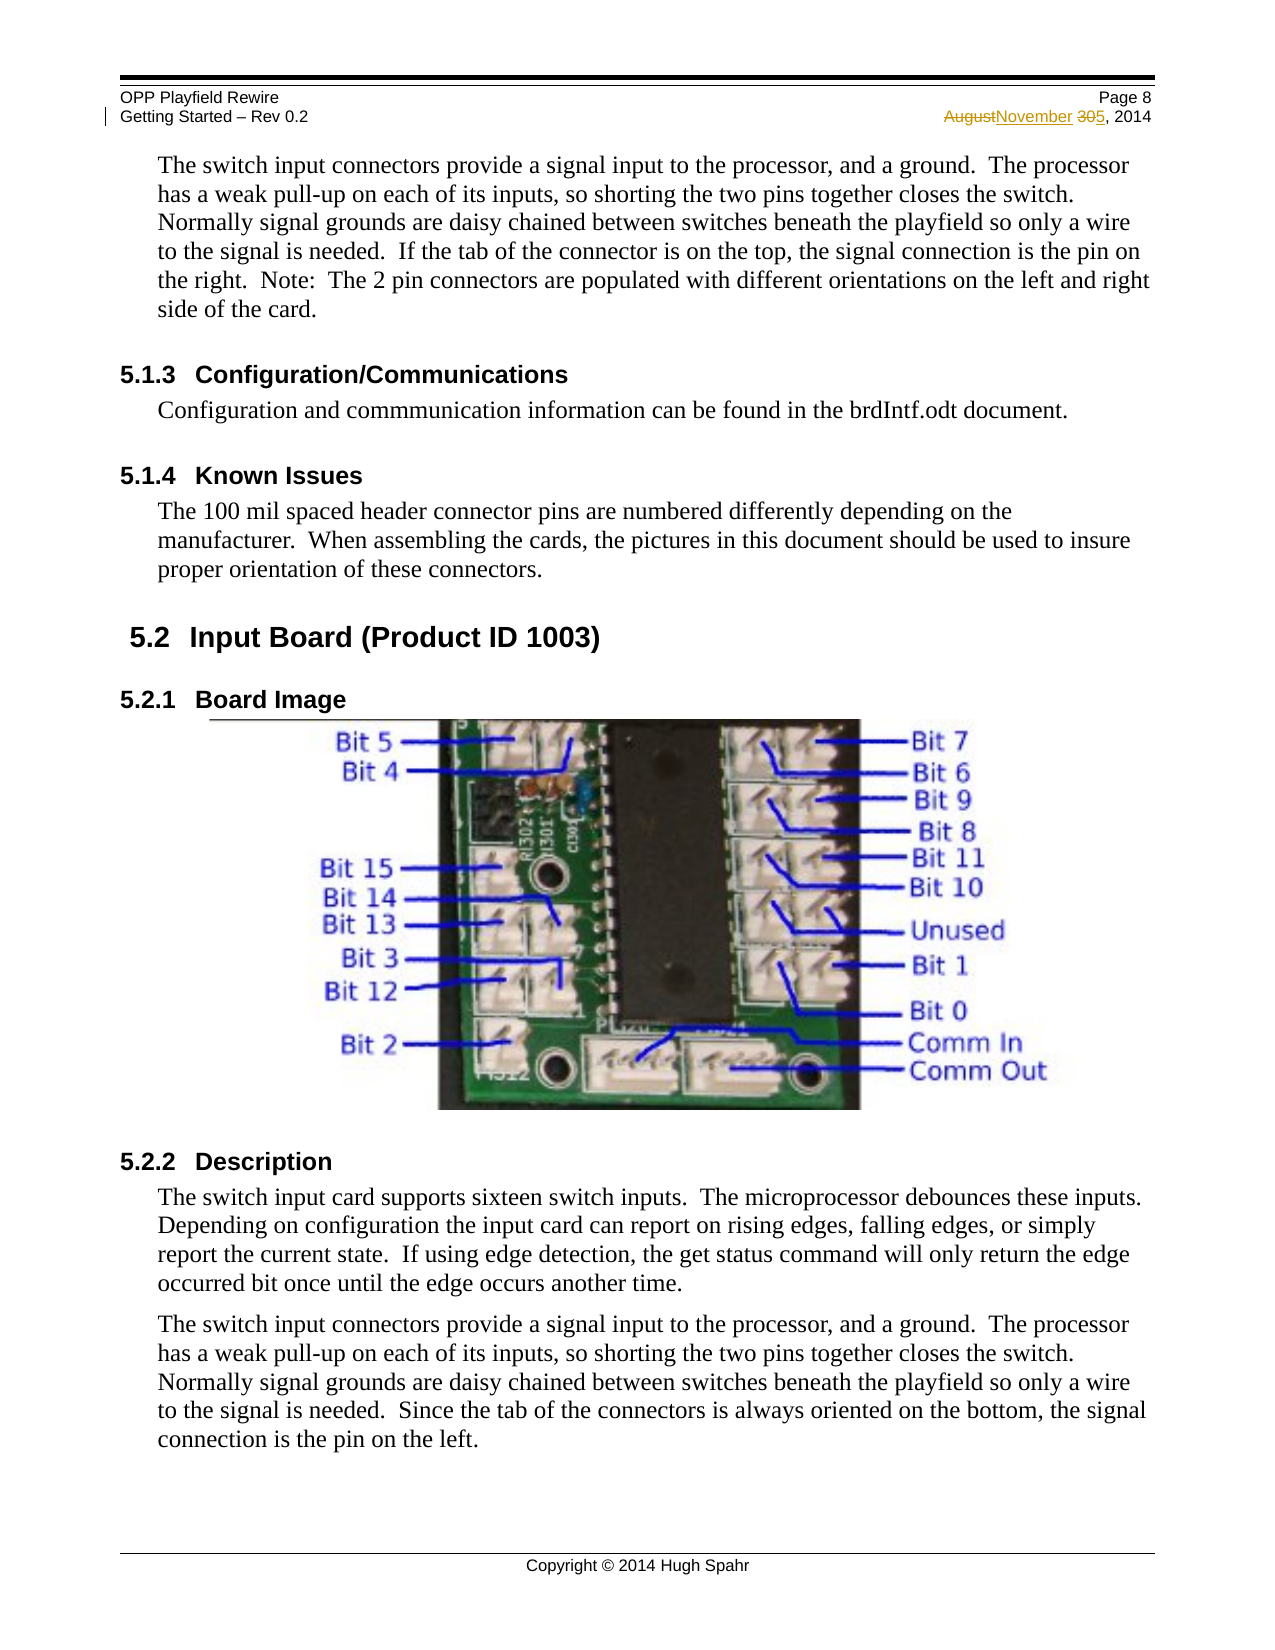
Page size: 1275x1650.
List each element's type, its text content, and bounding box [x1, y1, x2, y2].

text Configuration and commmunication information can be found in the brdIntf.odt document. [157, 395, 1155, 424]
text The 100 mil spaced header connector pins are numbered differently depending on the manufacturer. When assembling the cards, the pictures in this document should be used to insure proper orientation of these connectors. [157, 496, 1155, 582]
picture [209, 719, 1110, 1110]
text The switch input card supports sixteen switch inputs. The microprocessor debounces these inputs. Depending on configuration the input card can report on rising edges, falling edges, or simply report the current state. If using edge detection, the get status command will only return the edge occurred bit once until the edge occurs another time. [157, 1182, 1155, 1297]
subtitle Known Issues [120, 461, 1155, 490]
text The switch input connectors provide a signal input to the processor, and a ground. The processor has a weak pull-up on each of its inputs, so shorting the two pins together closes the switch. Normally signal grounds are daisy chained between switches beneath the playfield so only a wire to the signal is needed. Since the tab of the connectors is always oriented on the bottom, the signal connection is the pin on the left. [157, 1309, 1155, 1453]
text The switch input connectors provide a signal input to the processor, and a ground. The processor has a weak pull-up on each of its inputs, so shorting the two pins together closes the switch. Normally signal grounds are daisy chained between switches beneath the playfield so only a wire to the signal is needed. If the tab of the connector is on the top, the signal connection is the pin on the right. Note: The 2 pin connectors are populated with different orientations on the left and right side of the card. [157, 150, 1155, 322]
subtitle Description [120, 1147, 1155, 1176]
subtitle Board Image [120, 685, 1155, 713]
subtitle Input Board (Product ID 1003) [129, 620, 1155, 653]
subtitle Configuration/Communications [120, 360, 1155, 389]
